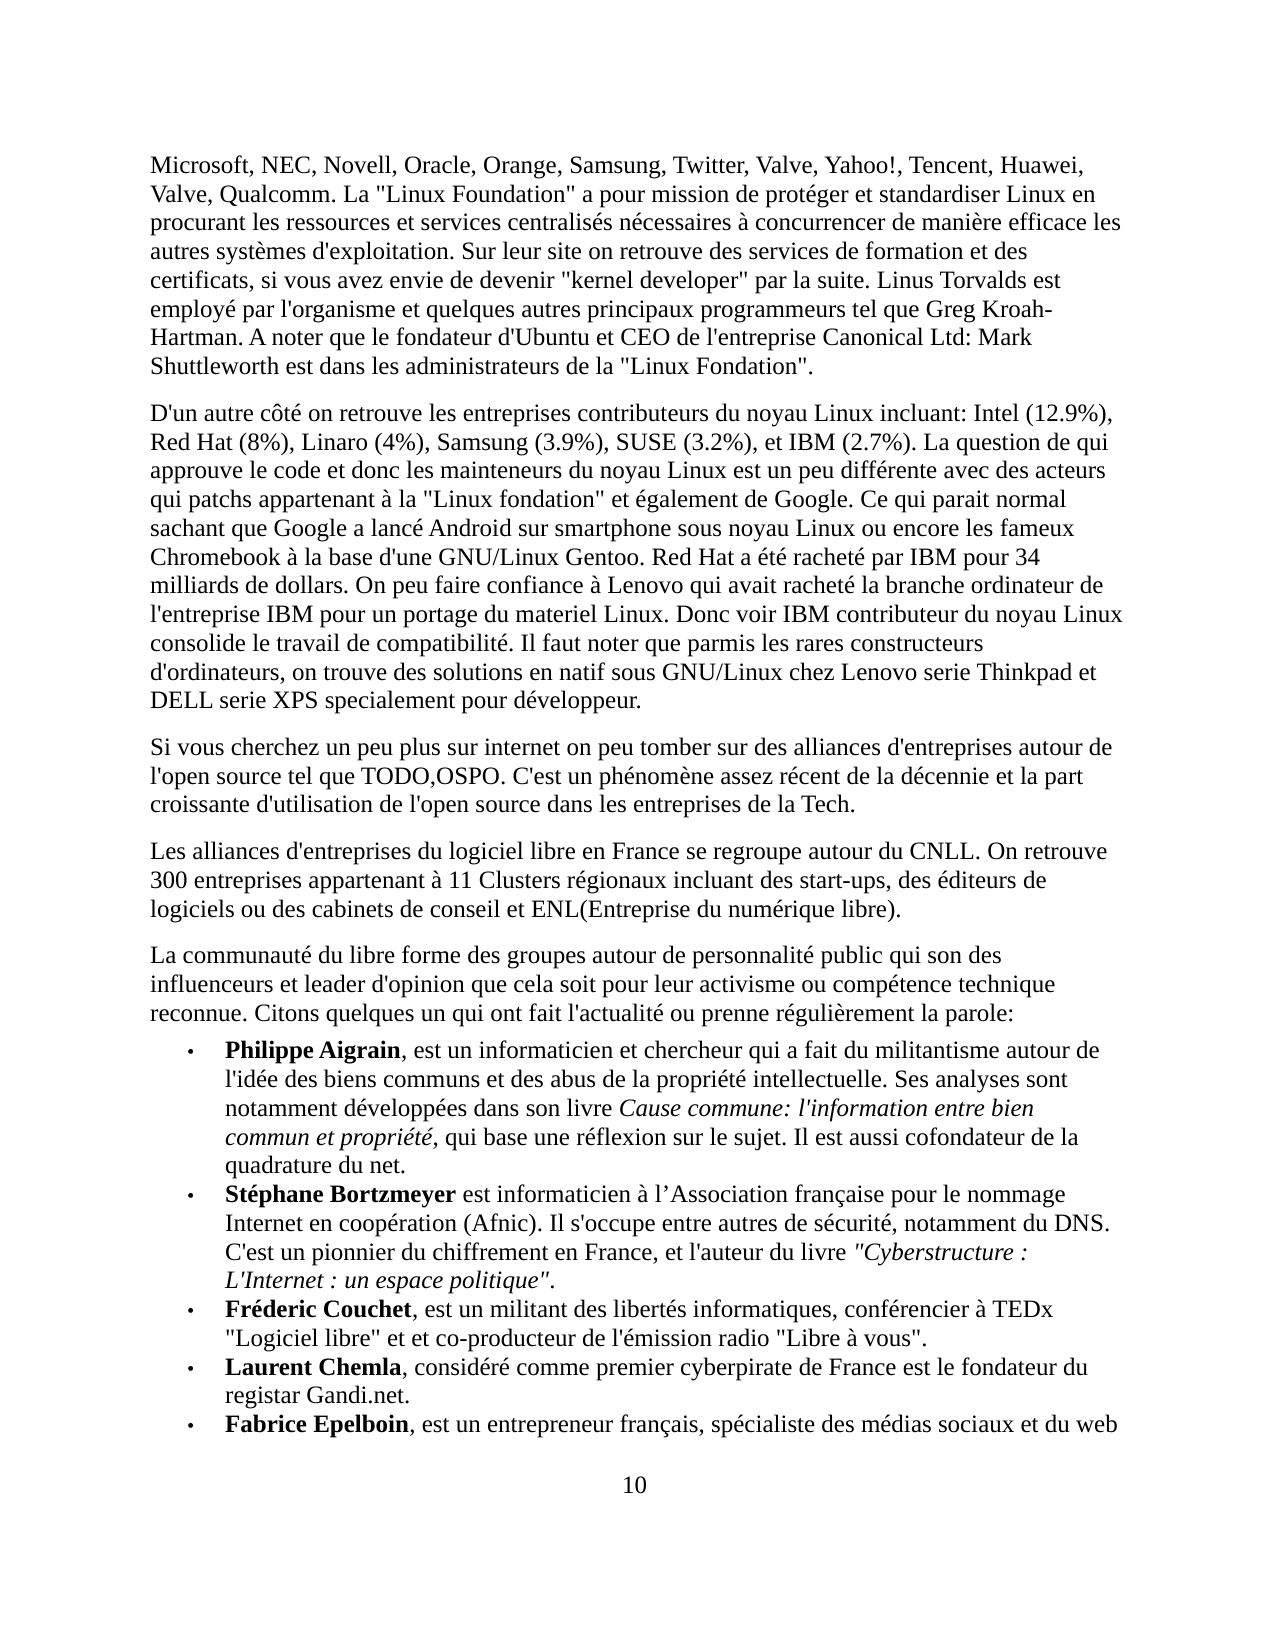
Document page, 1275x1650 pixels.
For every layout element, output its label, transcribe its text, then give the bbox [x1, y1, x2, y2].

text Les alliances d'entreprises du logiciel libre en France se regroupe autour du CNLL. On retrouve 300 entreprises appartenant à 11 Clusters régionaux incluant des start-ups, des éditeurs de logiciels ou des cabinets de conseil et ENL(Entreprise du numérique libre). [150, 836, 1125, 922]
text Si vous cherchez un peu plus sur internet on peu tomber sur des alliances d'entreprises autour de l'open source tel que TODO,OSPO. C'est un phénomène assez récent de la décennie et la part croissante d'utilisation de l'open source dans les entreprises de la Tech. [150, 732, 1125, 818]
list Fréderic Couchet, est un militant des libertés informatiques, conférencier à TEDx "Logiciel libre" et et co-producteur de l'émission radio "Libre à vous". [187, 1294, 1125, 1352]
list Fabrice Epelboin, est un entrepreneur français, spécialiste des médias sociaux et du web [187, 1409, 1125, 1438]
list Laurent Chemla, considéré comme premier cyberpirate de France est le fondateur du registar Gandi.net. [187, 1352, 1125, 1409]
list Philippe Aigrain, est un informaticien et chercheur qui a fait du militantisme autour de l'idée des biens communs et des abus de la propriété intellectuelle. Ses analyses sont notamment développées dans son livre Cause commune: l'information entre bien commun et propriété, qui base une réflexion sur le sujet. Il est aussi cofondateur de la quadrature du net. [187, 1036, 1125, 1179]
text D'un autre côté on retrouve les entreprises contributeurs du noyau Linux incluant: Intel (12.9%), Red Hat (8%), Linaro (4%), Samsung (3.9%), SUSE (3.2%), et IBM (2.7%). La question de qui approuve le code et donc les mainteneurs du noyau Linux est un peu différente avec des acteurs qui patchs appartenant à la "Linux fondation" et également de Google. Ce qui parait normal sachant que Google a lancé Android sur smartphone sous noyau Linux ou encore les fameux Chromebook à la base d'une GNU/Linux Gentoo. Red Hat a été racheté par IBM pour 34 milliards de dollars. On peu faire confiance à Lenovo qui avait racheté la branche ordinateur de l'entreprise IBM pour un portage du materiel Linux. Donc voir IBM contributeur du noyau Linux consolide le travail de compatibilité. Il faut noter que parmis les rares constructeurs d'ordinateurs, on trouve des solutions en natif sous GNU/Linux chez Lenovo serie Thinkpad et DELL serie XPS specialement pour développeur. [150, 398, 1125, 714]
text La communauté du libre forme des groupes autour de personnalité public qui son des influenceurs et leader d'opinion que cela soit pour leur activisme ou compétence technique reconnue. Citons quelques un qui ont fait l'actualité ou prenne régulièrement la parole: [150, 940, 1125, 1027]
list Stéphane Bortzmeyer est informaticien à l’Association française pour le nommage Internet en coopération (Afnic). Il s'occupe entre autres de sécurité, notamment du DNS. C'est un pionnier du chiffrement en France, et l'auteur du livre "Cyberstructure : L'Internet : un espace politique". [187, 1179, 1125, 1294]
text Microsoft, NEC, Novell, Oracle, Orange, Samsung, Twitter, Valve, Yahoo!, Tencent, Huawei, Valve, Qualcomm. La "Linux Foundation" a pour mission de protéger et standardiser Linux en procurant les ressources et services centralisés nécessaires à concurrencer de manière efficace les autres systèmes d'exploitation. Sur leur site on retrouve des services de formation et des certificats, si vous avez envie de devenir "kernel developer" par la suite. Linus Torvalds est employé par l'organisme et quelques autres principaux programmeurs tel que Greg Kroah-Hartman. A noter que le fondateur d'Ubuntu et CEO de l'entreprise Canonical Ltd: Mark Shuttleworth est dans les administrateurs de la "Linux Fondation". [150, 150, 1125, 380]
